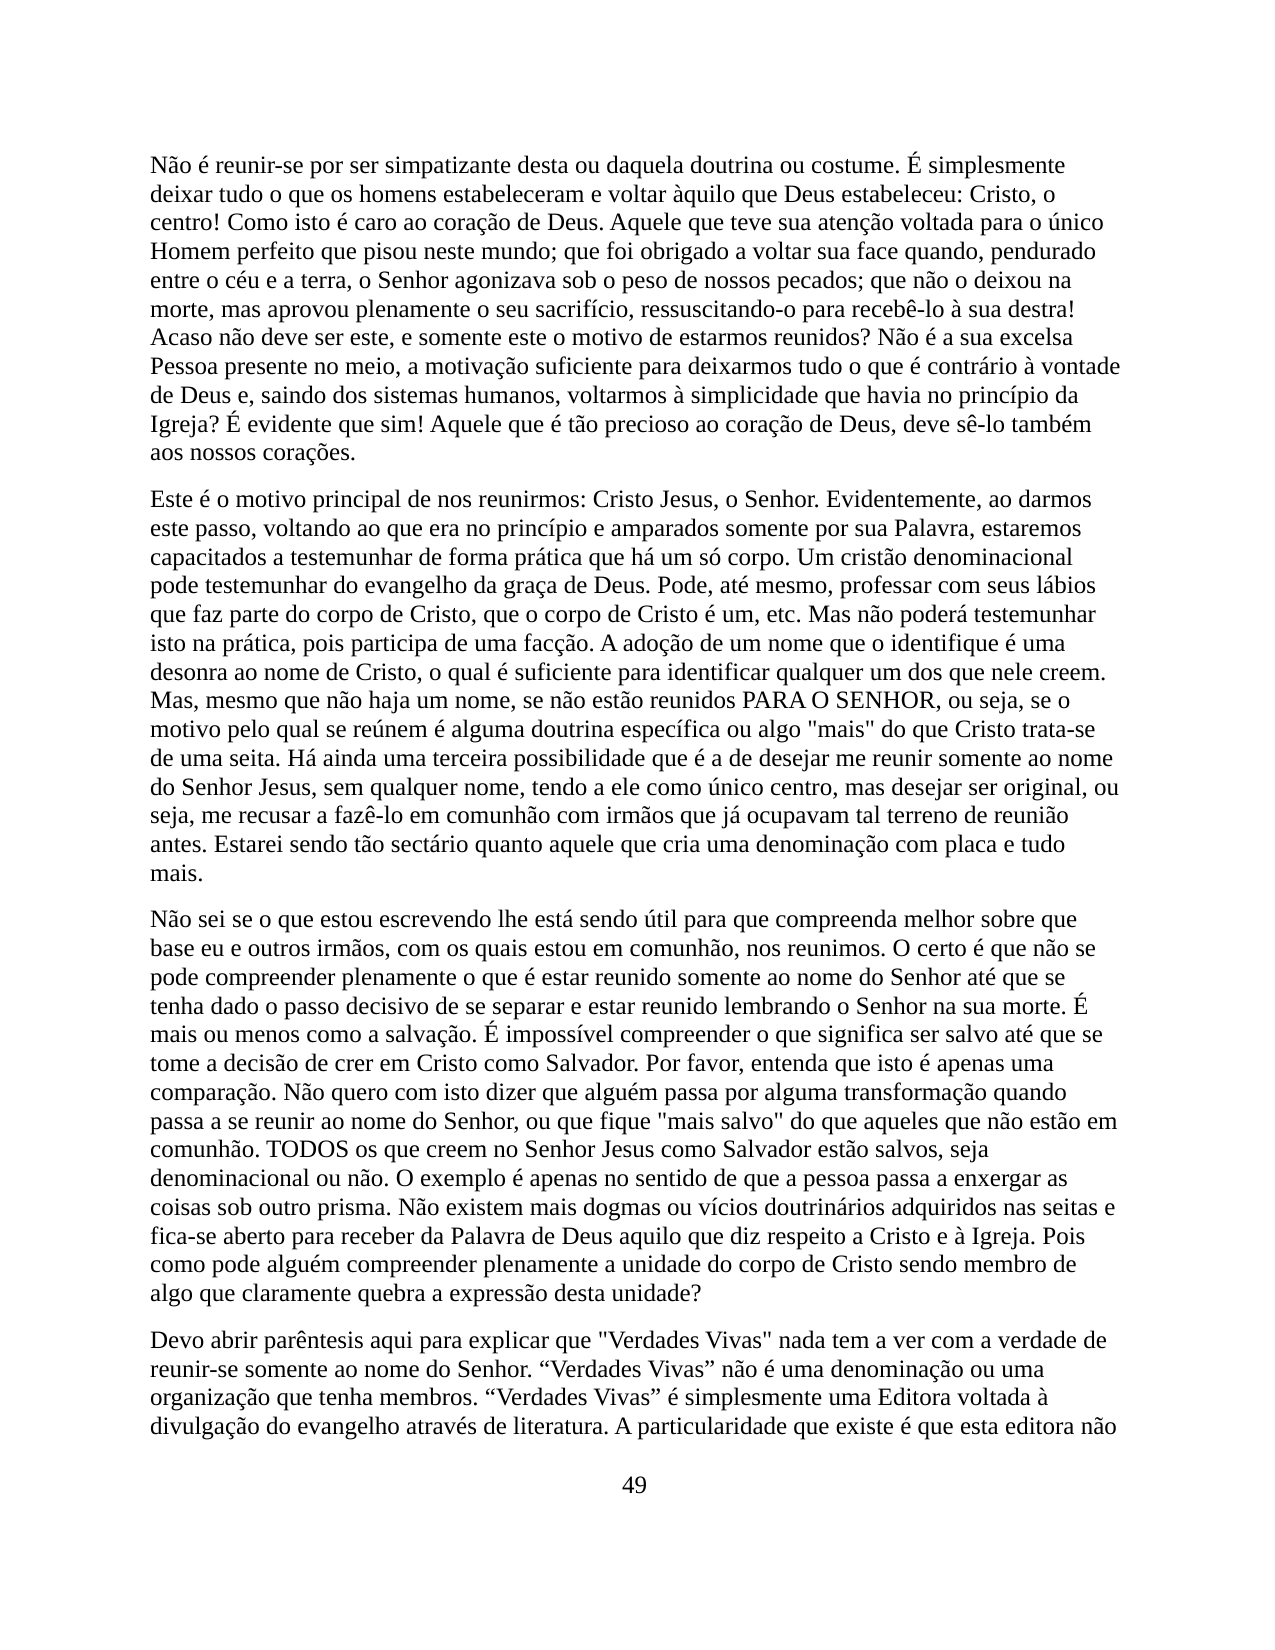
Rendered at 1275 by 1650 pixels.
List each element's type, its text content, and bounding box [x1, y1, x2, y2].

text Devo abrir parêntesis aqui para explicar que "Verdades Vivas" nada tem a ver com a verdade de reunir-se somente ao nome do Senhor. “Verdades Vivas” não é uma denominação ou uma organização que tenha membros. “Verdades Vivas” é simplesmente uma Editora voltada à divulgação do evangelho através de literatura. A particularidade que existe é que esta editora não [150, 1325, 1125, 1440]
text Não sei se o que estou escrevendo lhe está sendo útil para que compreenda melhor sobre que base eu e outros irmãos, com os quais estou em comunhão, nos reunimos. O certo é que não se pode compreender plenamente o que é estar reunido somente ao nome do Senhor até que se tenha dado o passo decisivo de se separar e estar reunido lembrando o Senhor na sua morte. É mais ou menos como a salvação. É impossível compreender o que significa ser salvo até que se tome a decisão de crer em Cristo como Salvador. Por favor, entenda que isto é apenas uma comparação. Não quero com isto dizer que alguém passa por alguma transformação quando passa a se reunir ao nome do Senhor, ou que fique "mais salvo" do que aqueles que não estão em comunhão. TODOS os que creem no Senhor Jesus como Salvador estão salvos, seja denominacional ou não. O exemplo é apenas no sentido de que a pessoa passa a enxergar as coisas sob outro prisma. Não existem mais dogmas ou vícios doutrinários adquiridos nas seitas e fica-se aberto para receber da Palavra de Deus aquilo que diz respeito a Cristo e à Igreja. Pois como pode alguém compreender plenamente a unidade do corpo de Cristo sendo membro de algo que claramente quebra a expressão desta unidade? [150, 904, 1125, 1307]
text Este é o motivo principal de nos reunirmos: Cristo Jesus, o Senhor. Evidentemente, ao darmos este passo, voltando ao que era no princípio e amparados somente por sua Palavra, estaremos capacitados a testemunhar de forma prática que há um só corpo. Um cristão denominacional pode testemunhar do evangelho da graça de Deus. Pode, até mesmo, professar com seus lábios que faz parte do corpo de Cristo, que o corpo de Cristo é um, etc. Mas não poderá testemunhar isto na prática, pois participa de uma facção. A adoção de um nome que o identifique é uma desonra ao nome de Cristo, o qual é suficiente para identificar qualquer um dos que nele creem. Mas, mesmo que não haja um nome, se não estão reunidos PARA O SENHOR, ou seja, se o motivo pelo qual se reúnem é alguma doutrina específica ou algo "mais" do que Cristo trata-se de uma seita. Há ainda uma terceira possibilidade que é a de desejar me reunir somente ao nome do Senhor Jesus, sem qualquer nome, tendo a ele como único centro, mas desejar ser original, ou seja, me recusar a fazê-lo em comunhão com irmãos que já ocupavam tal terreno de reunião antes. Estarei sendo tão sectário quanto aquele que cria uma denominação com placa e tudo mais. [150, 484, 1125, 887]
text Não é reunir-se por ser simpatizante desta ou daquela doutrina ou costume. É simplesmente deixar tudo o que os homens estabeleceram e voltar àquilo que Deus estabeleceu: Cristo, o centro! Como isto é caro ao coração de Deus. Aquele que teve sua atenção voltada para o único Homem perfeito que pisou neste mundo; que foi obrigado a voltar sua face quando, pendurado entre o céu e a terra, o Senhor agonizava sob o peso de nossos pecados; que não o deixou na morte, mas aprovou plenamente o seu sacrifício, ressuscitando-o para recebê-lo à sua destra! Acaso não deve ser este, e somente este o motivo de estarmos reunidos? Não é a sua excelsa Pessoa presente no meio, a motivação suficiente para deixarmos tudo o que é contrário à vontade de Deus e, saindo dos sistemas humanos, voltarmos à simplicidade que havia no princípio da Igreja? É evidente que sim! Aquele que é tão precioso ao coração de Deus, deve sê-lo também aos nossos corações. [150, 150, 1125, 466]
